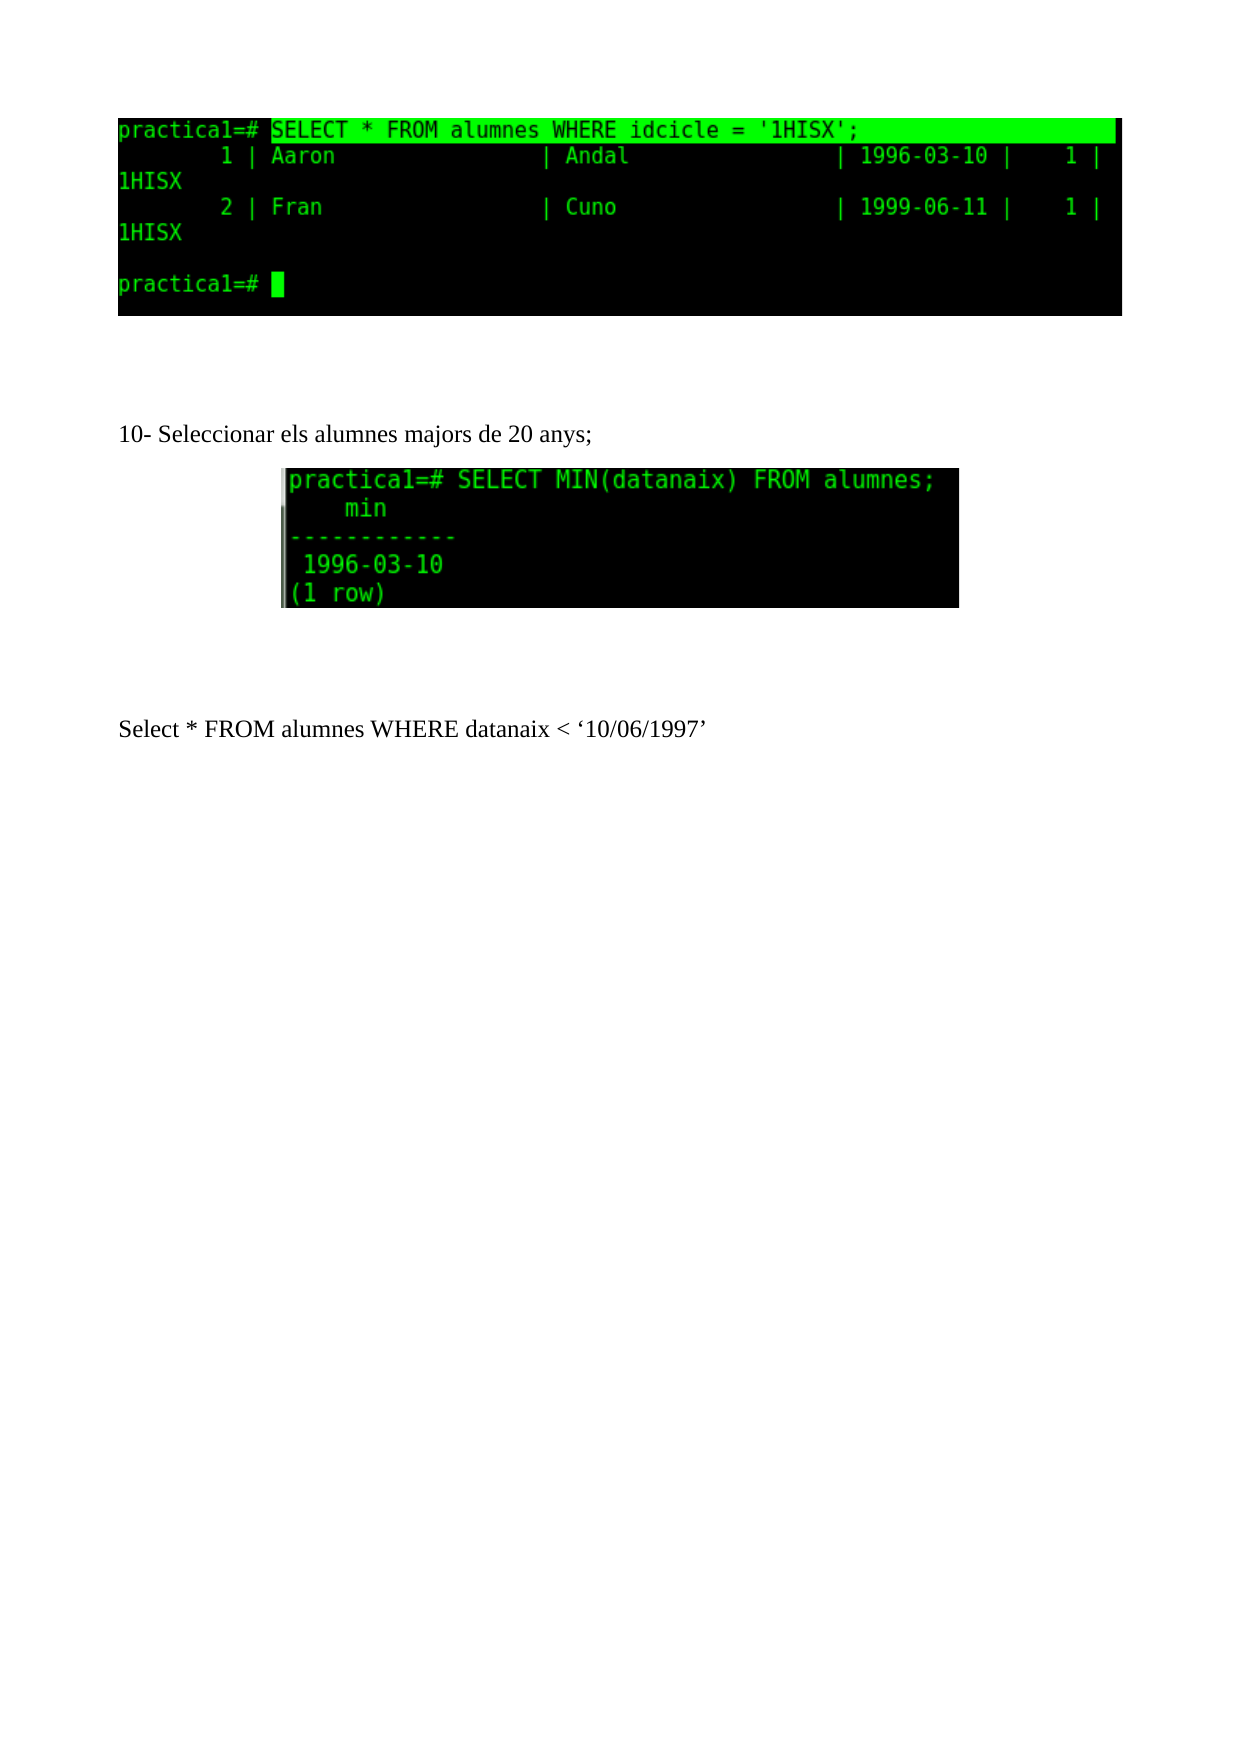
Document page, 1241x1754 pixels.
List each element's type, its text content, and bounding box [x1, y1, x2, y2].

text 10- Seleccionar els alumnes majors de 20 anys; [118, 419, 1122, 448]
picture [281, 468, 960, 608]
text Select * FROM alumnes WHERE datanaix < ‘10/06/1997’ [118, 714, 1122, 742]
picture [118, 118, 1123, 316]
